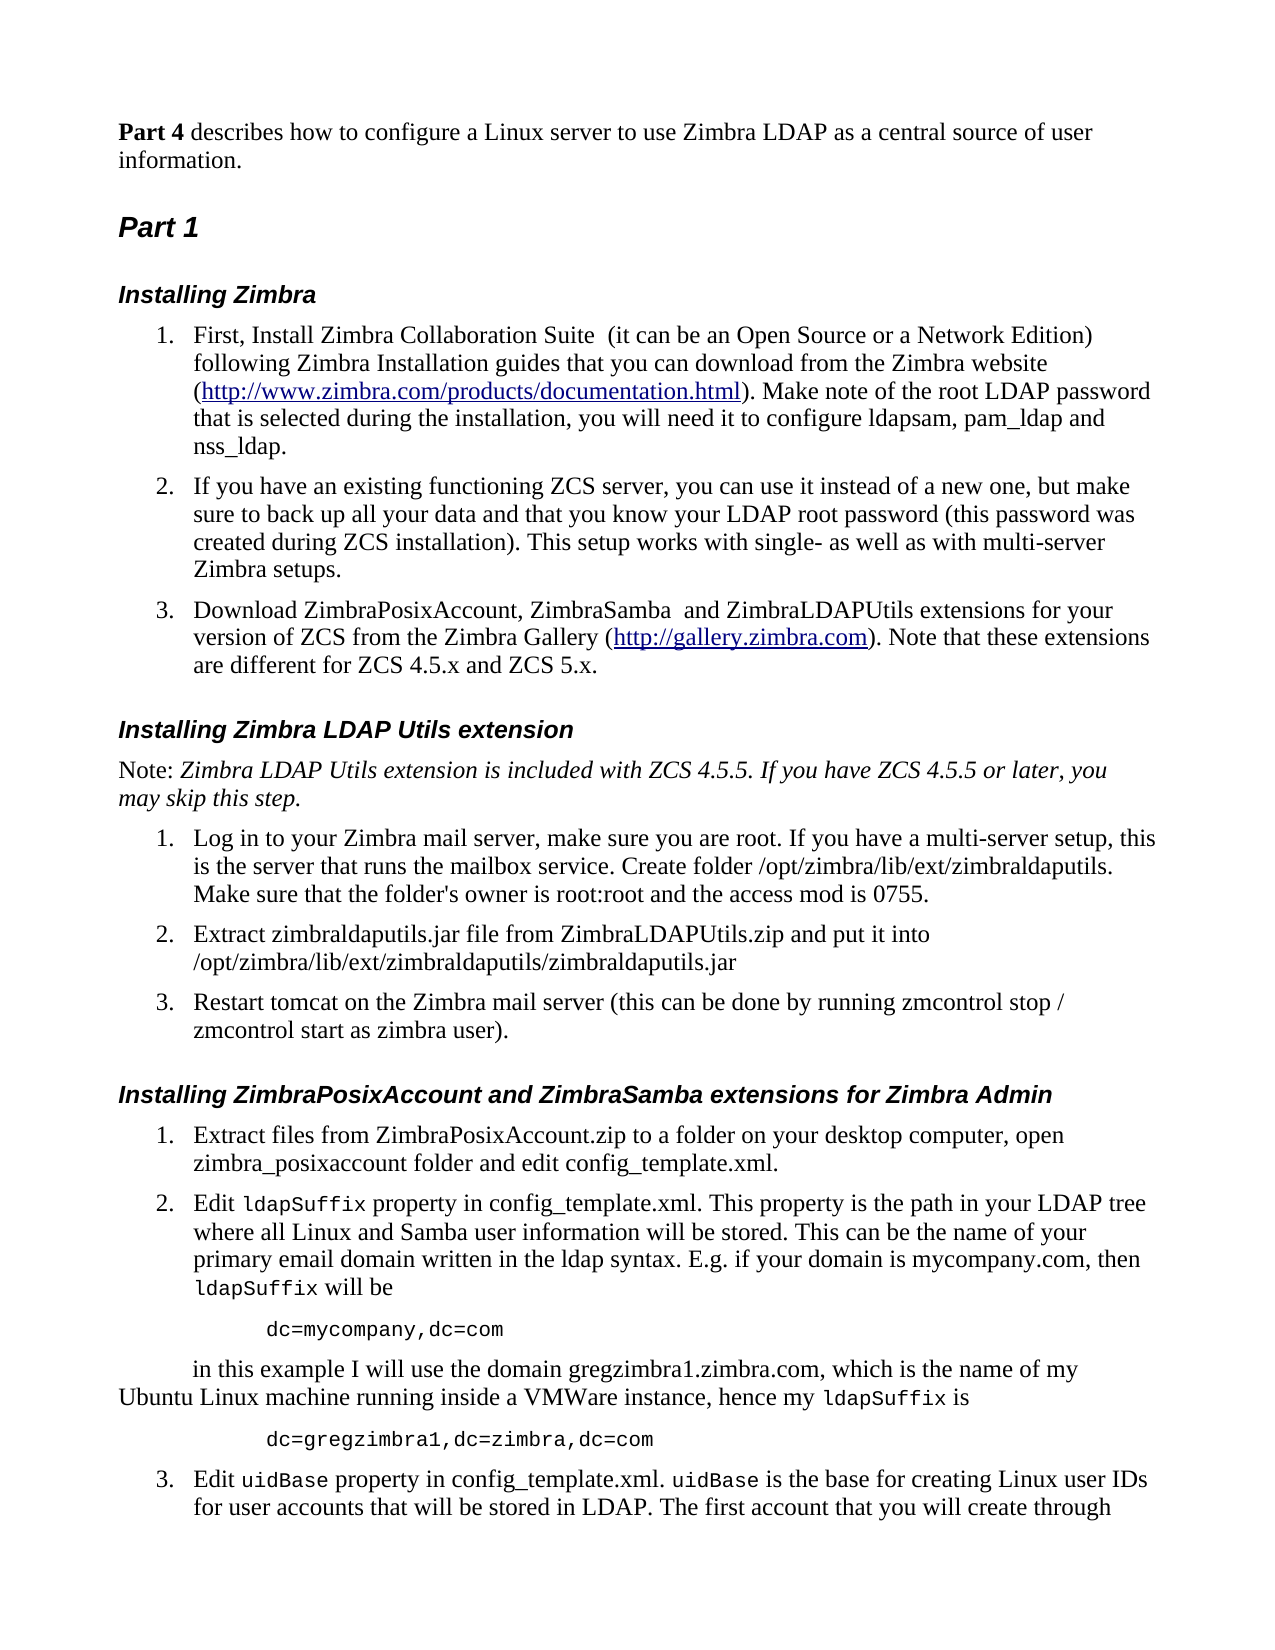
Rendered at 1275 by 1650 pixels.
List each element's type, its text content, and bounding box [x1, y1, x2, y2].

text Note: Zimbra LDAP Utils extension is included with ZCS 4.5.5. If you have ZCS 4.5.5 or later, you may skip this step. [118, 757, 1157, 812]
list Extract zimbraldaputils.jar file from ZimbraLDAPUtils.zip and put it into /opt/zimbra/lib/ext/zimbraldaputils/zimbraldaputils.jar [156, 920, 1157, 976]
list Log in to your Zimbra mail server, make sure you are root. If you have a multi-server setup, this is the server that runs the mailbox service. Create folder /opt/zimbra/lib/ext/zimbraldaputils. Make sure that the folder's owner is root:root and the access mod is 0755. [156, 824, 1157, 908]
subtitle Part 1 [118, 211, 1157, 244]
subtitle Installing Zimbra [118, 281, 1157, 309]
list Edit ldapSuffix property in config_template.xml. This property is the path in your LDAP tree where all Linux and Samba user information will be stored. This can be the name of your primary email domain written in the ldap syntax. E.g. if your domain is mycompany.com, then ldapSuffix will be [156, 1189, 1157, 1302]
list Download ZimbraPosixAccount, ZimbraSamba and ZimbraLDAPUtils extensions for your version of ZCS from the Zimbra Gallery (http://gallery.zimbra.com). Note that these extensions are different for ZCS 4.5.x and ZCS 5.x. [156, 596, 1157, 679]
list If you have an existing functioning ZCS server, you can use it instead of a new one, but make sure to back up all your data and that you know your LDAP root password (this password was created during ZCS installation). This setup works with single- as well as with multi-server Zimbra setups. [156, 472, 1157, 583]
list Extract files from ZimbraPosixAccount.zip to a folder on your desktop computer, open zimbra_posixaccount folder and edit config_template.xml. [156, 1121, 1157, 1177]
text Part 4 describes how to configure a Linux server to use Zimbra LDAP as a central source of user information. [118, 118, 1157, 173]
text dc=gregzimbra1,dc=zimbra,dc=com [118, 1424, 1157, 1452]
subtitle Installing Zimbra LDAP Utils extension [118, 716, 1157, 744]
list Restart tomcat on the Zimbra mail server (this can be done by running zmcontrol stop / zmcontrol start as zimbra user). [156, 988, 1157, 1043]
text dc=mycompany,dc=com [118, 1314, 1157, 1343]
text in this example I will use the domain gregzimbra1.zimbra.com, which is the name of my Ubuntu Linux machine running inside a VMWare instance, hence my ldapSuffix is [118, 1355, 1157, 1411]
subtitle Installing ZimbraPosixAccount and ZimbraSamba extensions for Zimbra Admin [118, 1081, 1157, 1109]
list First, Install Zimbra Collaboration Suite (it can be an Open Source or a Network Edition) following Zimbra Installation guides that you can download from the Zimbra website (http://www.zimbra.com/products/documentation.html). Make note of the root LDAP password that is selected during the installation, you will need it to configure ldapsam, pam_ldap and nss_ldap. [156, 321, 1157, 460]
list Edit uidBase property in config_template.xml. uidBase is the base for creating Linux user IDs for user accounts that will be stored in LDAP. The first account that you will create through [156, 1465, 1157, 1521]
